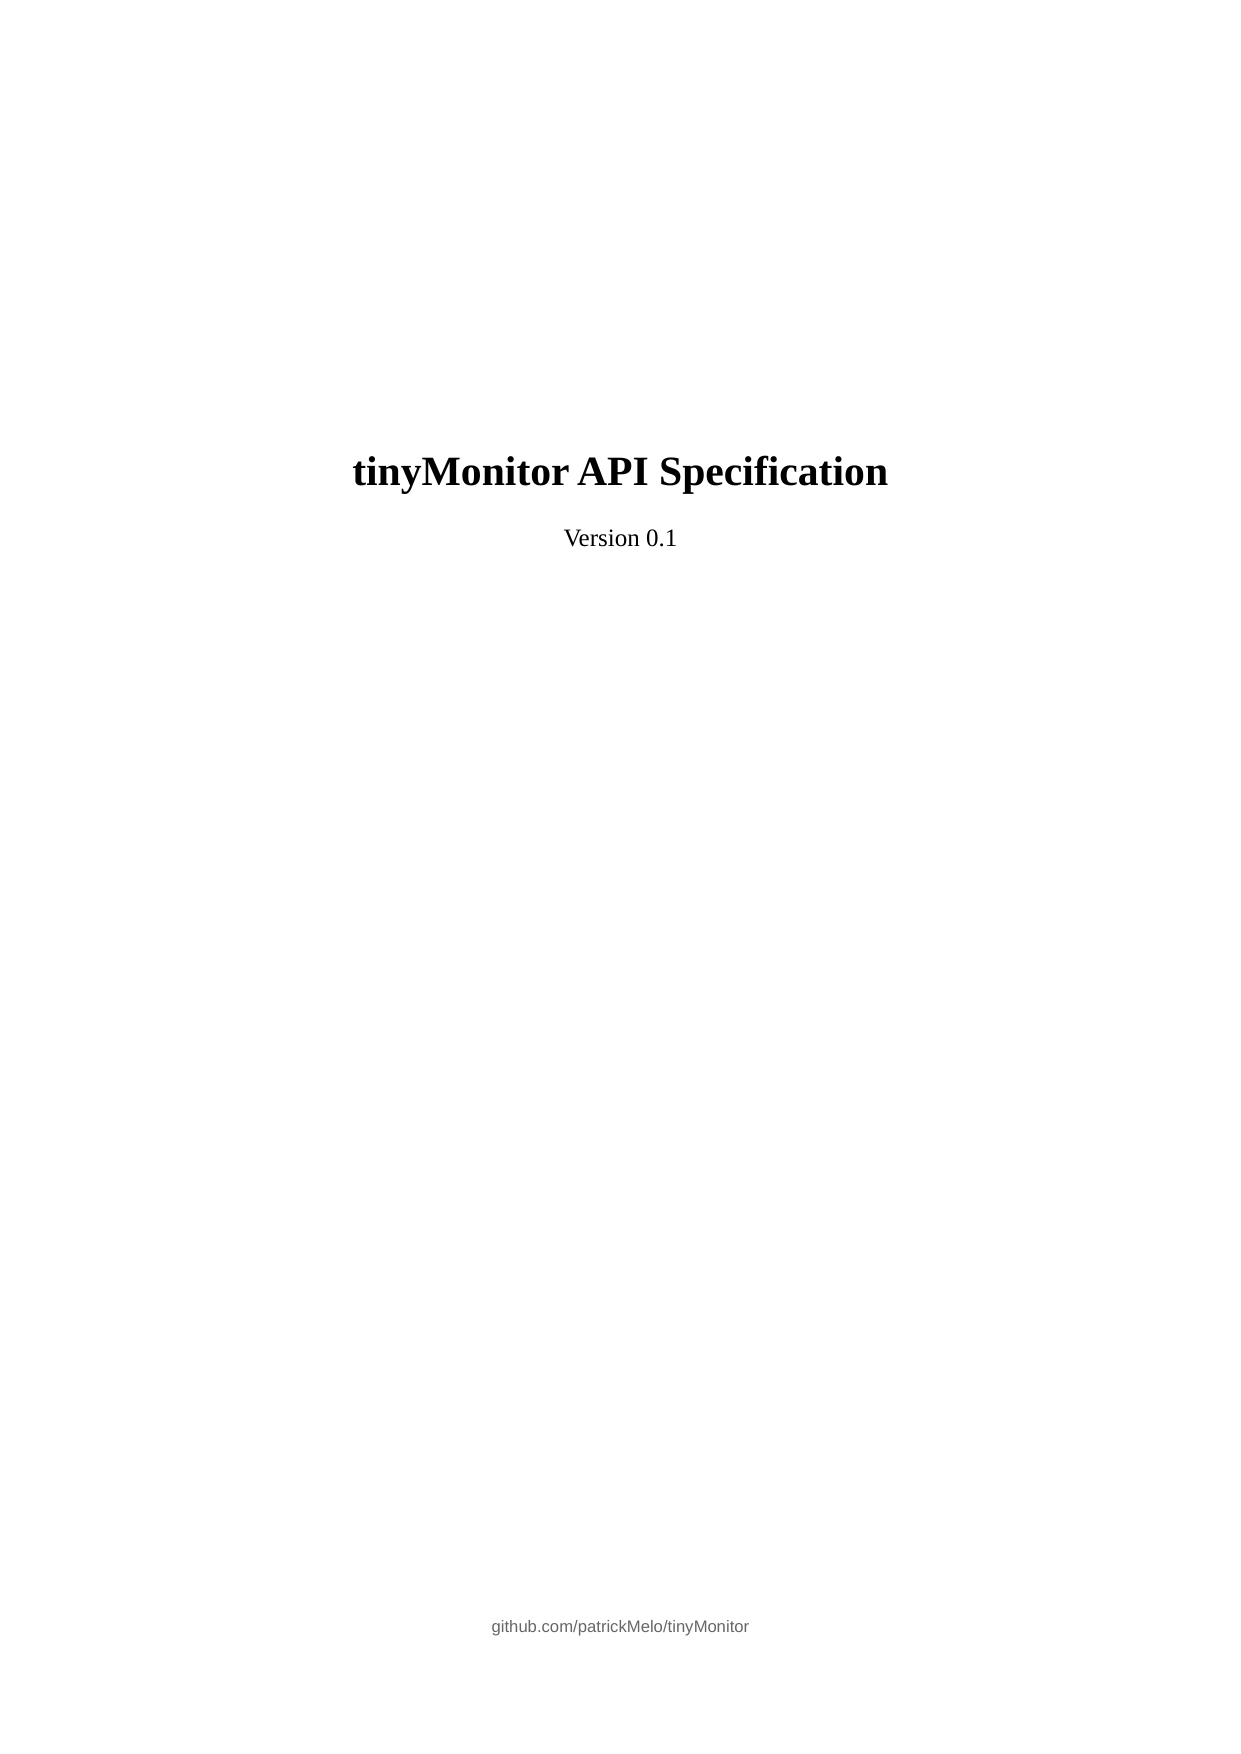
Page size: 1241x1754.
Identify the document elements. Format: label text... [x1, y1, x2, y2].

subtitle Version 0.1 [118, 523, 1122, 552]
title tinyMonitor API Specification [118, 446, 1122, 494]
